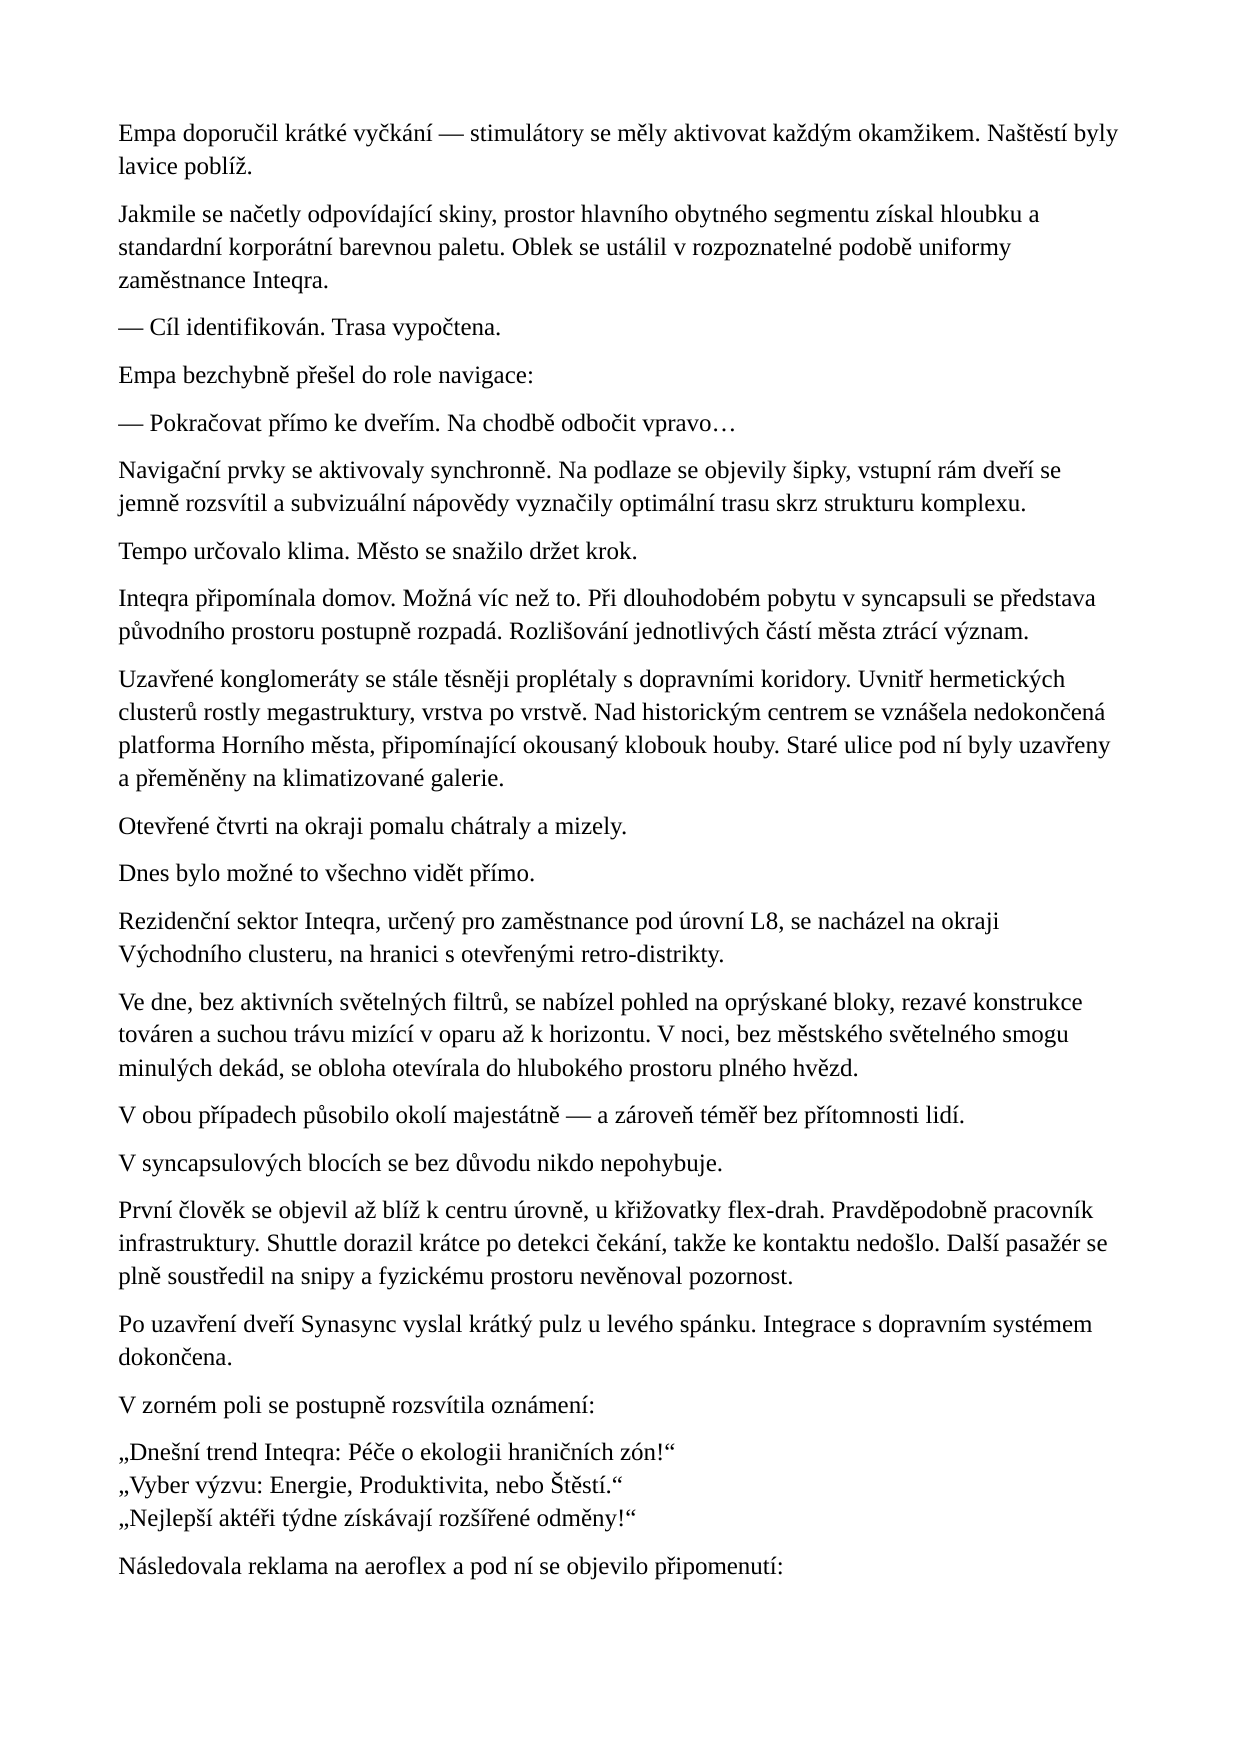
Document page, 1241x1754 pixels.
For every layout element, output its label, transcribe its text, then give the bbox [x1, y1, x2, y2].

text — Pokračovat přímo ke dveřím. Na chodbě odbočit vpravo… [118, 408, 1122, 436]
text Dnes bylo možné to všechno vidět přímo. [118, 858, 1122, 887]
text Uzavřené konglomeráty se stále těsněji proplétaly s dopravními koridory. Uvnitř hermetických clusterů rostly megastruktury, vrstva po vrstvě. Nad historickým centrem se vznášela nedokončená platforma Horního města, připomínající okousaný klobouk houby. Staré ulice pod ní byly uzavřeny a přeměněny na klimatizované galerie. [118, 664, 1122, 792]
text V syncapsulových blocích se bez důvodu nikdo nepohybuje. [118, 1148, 1122, 1177]
text — Cíl identifikován. Trasa vypočtena. [118, 312, 1122, 341]
text Otevřené čtvrti na okraji pomalu chátraly a mizely. [118, 811, 1122, 839]
text „Dnešní trend Inteqra: Péče o ekologii hraničních zón!“ „Vyber výzvu: Energie, Produktivita, nebo Štěstí.“ „Nejlepší aktéři týdne získávají rozšířené odměny!“ [118, 1437, 1122, 1532]
text Ve dne, bez aktivních světelných filtrů, se nabízel pohled na oprýskané bloky, rezavé konstrukce továren a suchou trávu mizící v oparu až k horizontu. V noci, bez městského světelného smogu minulých dekád, se obloha otevírala do hlubokého prostoru plného hvězd. [118, 987, 1122, 1081]
text Jakmile se načetly odpovídající skiny, prostor hlavního obytného segmentu získal hloubku a standardní korporátní barevnou paletu. Oblek se ustálil v rozpoznatelné podobě uniformy zaměstnance Inteqra. [118, 199, 1122, 293]
text V zorném poli se postupně rozsvítila oznámení: [118, 1390, 1122, 1418]
text První člověk se objevil až blíž k centru úrovně, u křižovatky flex-drah. Pravděpodobně pracovník infrastruktury. Shuttle dorazil krátce po detekci čekání, takže ke kontaktu nedošlo. Další pasažér se plně soustředil na snipy a fyzickému prostoru nevěnoval pozornost. [118, 1195, 1122, 1290]
text Inteqra připomínala domov. Možná víc než to. Při dlouhodobém pobytu v syncapsuli se představa původního prostoru postupně rozpadá. Rozlišování jednotlivých částí města ztrácí význam. [118, 583, 1122, 645]
text Navigační prvky se aktivovaly synchronně. Na podlaze se objevily šipky, vstupní rám dveří se jemně rozsvítil a subvizuální nápovědy vyznačily optimální trasu skrz strukturu komplexu. [118, 455, 1122, 517]
text V obou případech působilo okolí majestátně — a zároveň téměř bez přítomnosti lidí. [118, 1100, 1122, 1129]
text Empa doporučil krátké vyčkání — stimulátory se měly aktivovat každým okamžikem. Naštěstí byly lavice poblíž. [118, 118, 1122, 180]
text Po uzavření dveří Synasync vyslal krátký pulz u levého spánku. Integrace s dopravním systémem dokončena. [118, 1309, 1122, 1371]
text Empa bezchybně přešel do role navigace: [118, 360, 1122, 389]
text Tempo určovalo klima. Město se snažilo držet krok. [118, 536, 1122, 564]
text Rezidenční sektor Inteqra, určený pro zaměstnance pod úrovní L8, se nacházel na okraji Východního clusteru, na hranici s otevřenými retro-distrikty. [118, 906, 1122, 968]
text Následovala reklama na aeroflex a pod ní se objevilo připomenutí: [118, 1551, 1122, 1580]
